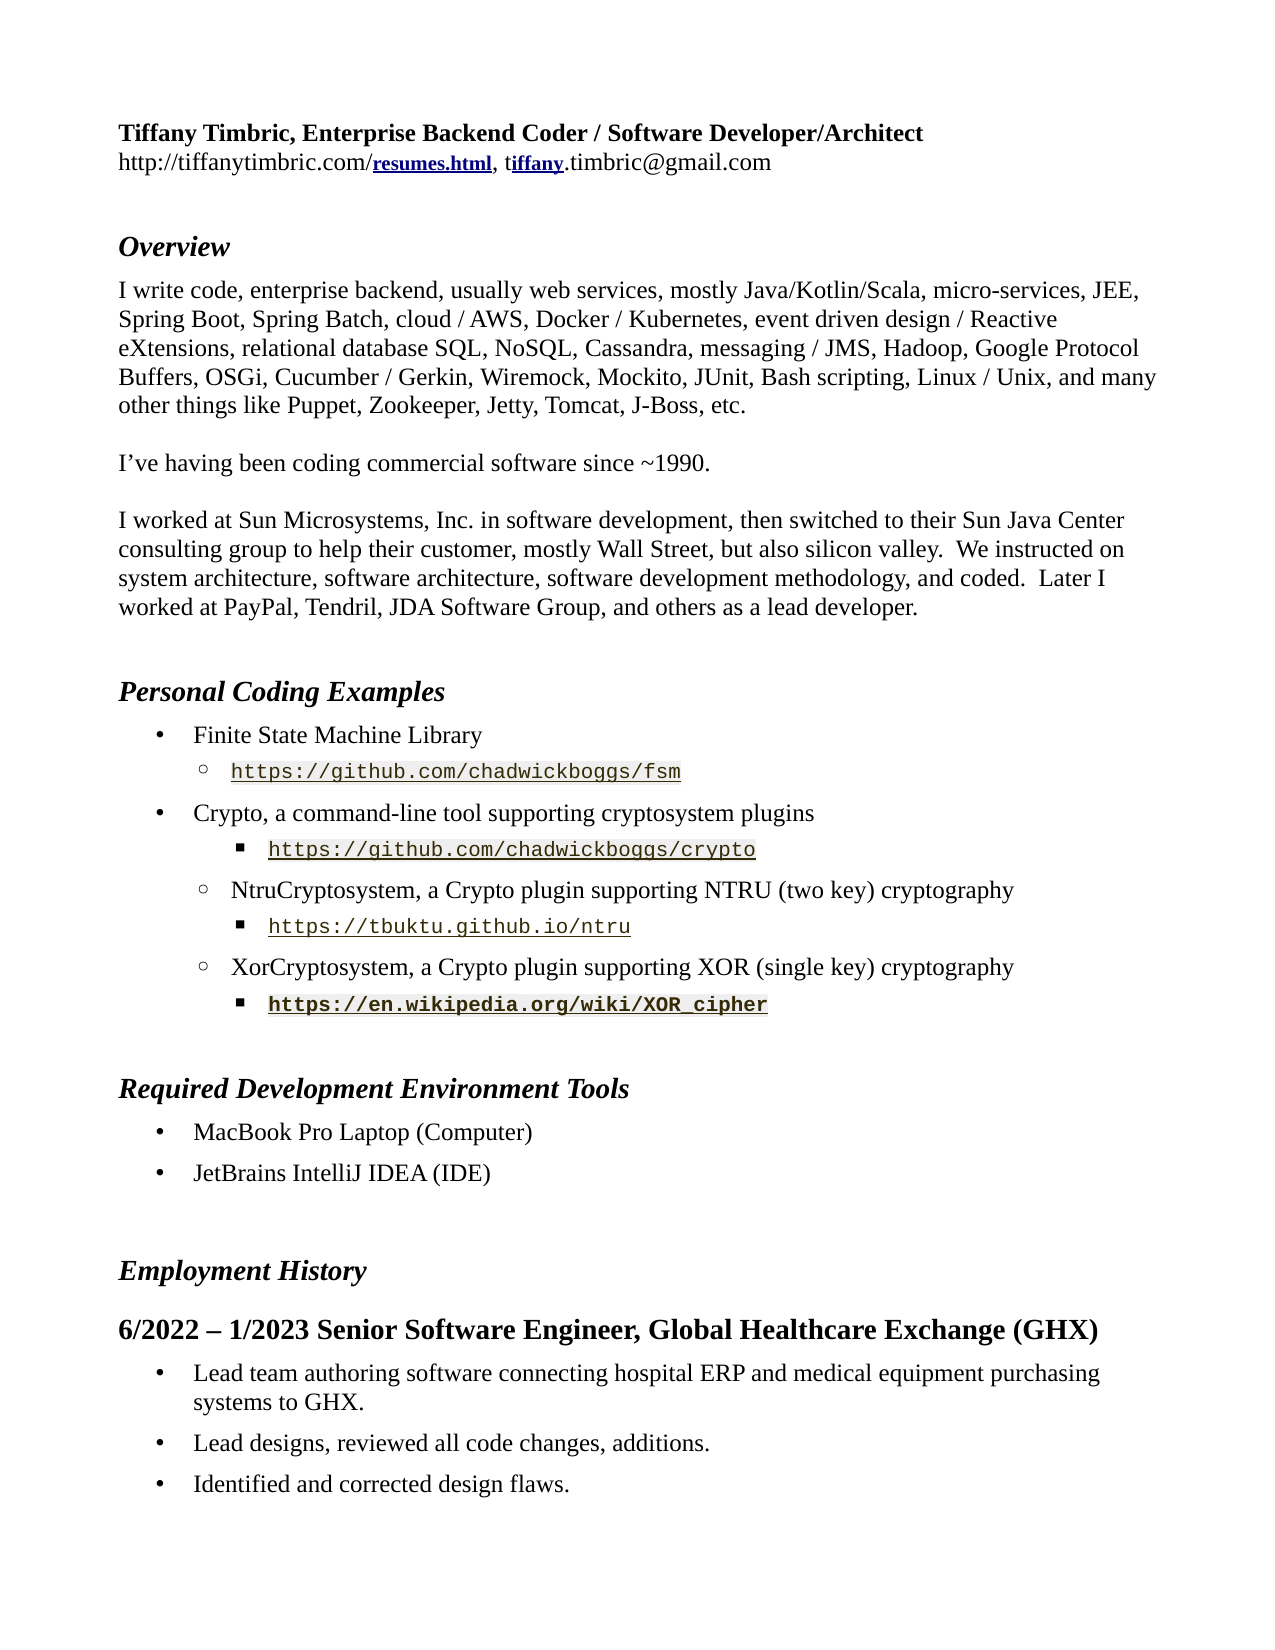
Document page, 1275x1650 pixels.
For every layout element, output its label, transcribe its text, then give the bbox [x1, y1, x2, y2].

subtitle 6/2022 – 1/2023 Senior Software Engineer, Global Healthcare Exchange (GHX) [118, 1312, 1157, 1345]
text I’ve having been coding commercial software since ~1990. [118, 448, 1157, 477]
subtitle Personal Coding Examples [118, 674, 1157, 708]
list Lead designs, reviewed all code changes, additions. [156, 1428, 1157, 1457]
subtitle Overview [118, 229, 1157, 263]
list https://github.com/chadwickboggs/fsm [193, 761, 1157, 785]
list NtruCryptosystem, a Crypto plugin supporting NTRU (two key) cryptography [193, 875, 1157, 904]
list MacBook Pro Laptop (Computer) [156, 1117, 1157, 1146]
list https://en.wikipedia.org/wiki/XOR_cipher [231, 994, 1157, 1046]
text I write code, enterprise backend, usually web services, mostly Java/Kotlin/Scala, micro-services, JEE, Spring Boot, Spring Batch, cloud / AWS, Docker / Kubernetes, event driven design / Reactive eXtensions, relational database SQL, NoSQL, Cassandra, messaging / JMS, Hadoop, Google Protocol Buffers, OSGi, Cucumber / Gerkin, Wiremock, Mockito, JUnit, Bash scripting, Linux / Unix, and many other things like Puppet, Zookeeper, Jetty, Tomcat, J-Boss, etc. [118, 275, 1157, 419]
subtitle Tiffany Timbric, Enterprise Backend Coder / Software Developer/Architect http://tiffanytimbric.com/resumes.html, tiffany.timbric@gmail.com [118, 118, 1157, 176]
list Identified and corrected design flaws. [156, 1469, 1157, 1498]
list Finite State Machine Library [156, 720, 1157, 749]
list JetBrains IntelliJ IDEA (IDE) [156, 1158, 1157, 1187]
subtitle Employment History [118, 1253, 1157, 1287]
list XorCryptosystem, a Crypto plugin supporting XOR (single key) cryptography [193, 952, 1157, 981]
text I worked at Sun Microsystems, Inc. in software development, then switched to their Sun Java Center consulting group to help their customer, mostly Wall Street, but also silicon valley. We instructed on system architecture, software architecture, software development methodology, and coded. Later I worked at PayPal, Tendril, JDA Software Group, and others as a lead developer. [118, 505, 1157, 620]
list https://github.com/chadwickboggs/crypto [231, 839, 1157, 862]
subtitle Required Development Environment Tools [118, 1071, 1157, 1104]
list Crypto, a command-line tool supporting cryptosystem plugins [156, 798, 1157, 826]
list https://tbuktu.github.io/ntru [231, 916, 1157, 940]
list Lead team authoring software connecting hospital ERP and medical equipment purchasing systems to GHX. [156, 1358, 1157, 1415]
